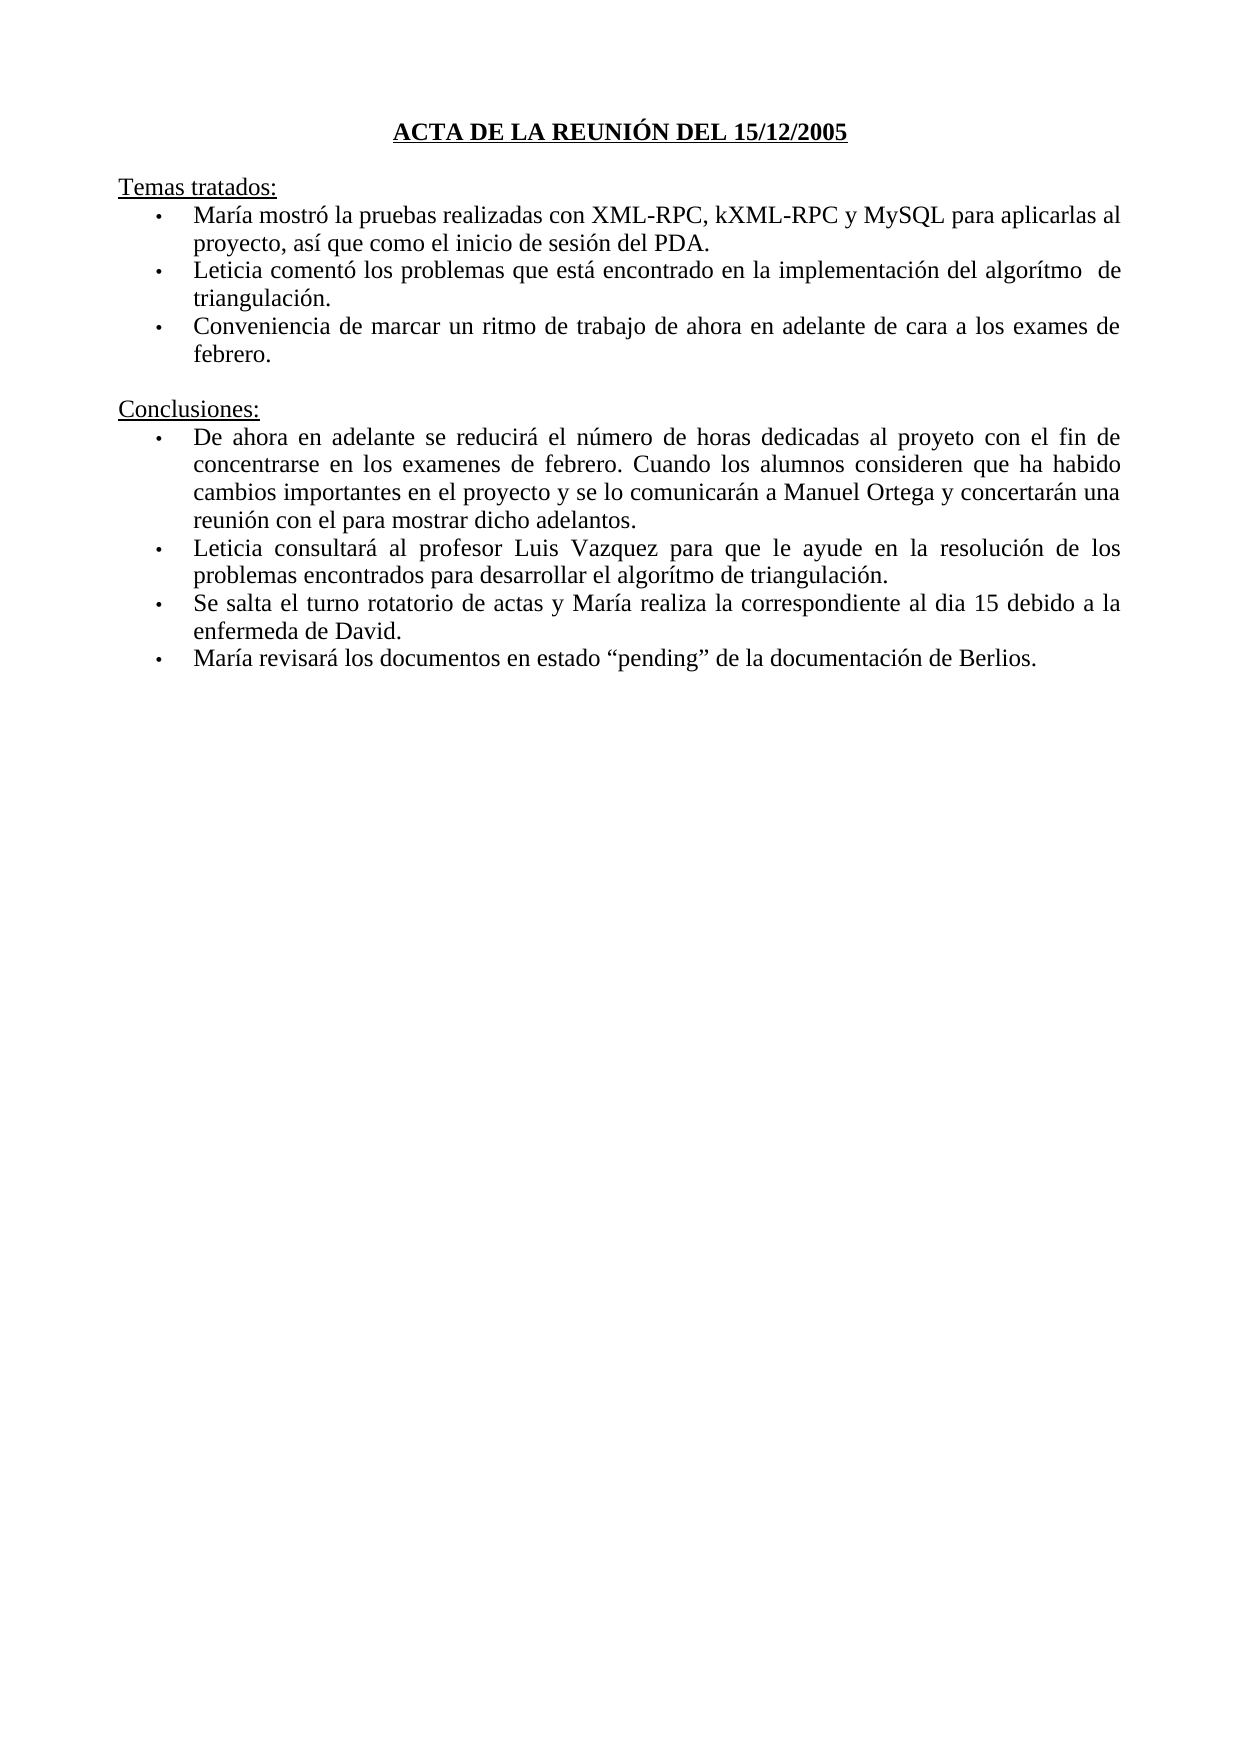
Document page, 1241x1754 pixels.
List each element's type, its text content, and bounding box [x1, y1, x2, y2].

list María mostró la pruebas realizadas con XML-RPC, kXML-RPC y MySQL para aplicarlas al proyecto, así que como el inicio de sesión del PDA. [156, 201, 1122, 257]
text Temas tratados: [118, 173, 1122, 201]
list De ahora en adelante se reducirá el número de horas dedicadas al proyeto con el fin de concentrarse en los examenes de febrero. Cuando los alumnos consideren que ha habido cambios importantes en el proyecto y se lo comunicarán a Manuel Ortega y concertarán una reunión con el para mostrar dicho adelantos. [156, 423, 1122, 534]
list María revisará los documentos en estado “pending” de la documentación de Berlios. [156, 644, 1122, 672]
text ACTA DE LA REUNIÓN DEL 15/12/2005 [118, 118, 1122, 146]
list Conveniencia de marcar un ritmo de trabajo de ahora en adelante de cara a los exames de febrero. [156, 312, 1122, 367]
text Conclusiones: [118, 395, 1122, 423]
list Leticia comentó los problemas que está encontrado en la implementación del algorítmo de triangulación. [156, 257, 1122, 312]
list Leticia consultará al profesor Luis Vazquez para que le ayude en la resolución de los problemas encontrados para desarrollar el algorítmo de triangulación. [156, 534, 1122, 589]
list Se salta el turno rotatorio de actas y María realiza la correspondiente al dia 15 debido a la enfermeda de David. [156, 589, 1122, 644]
